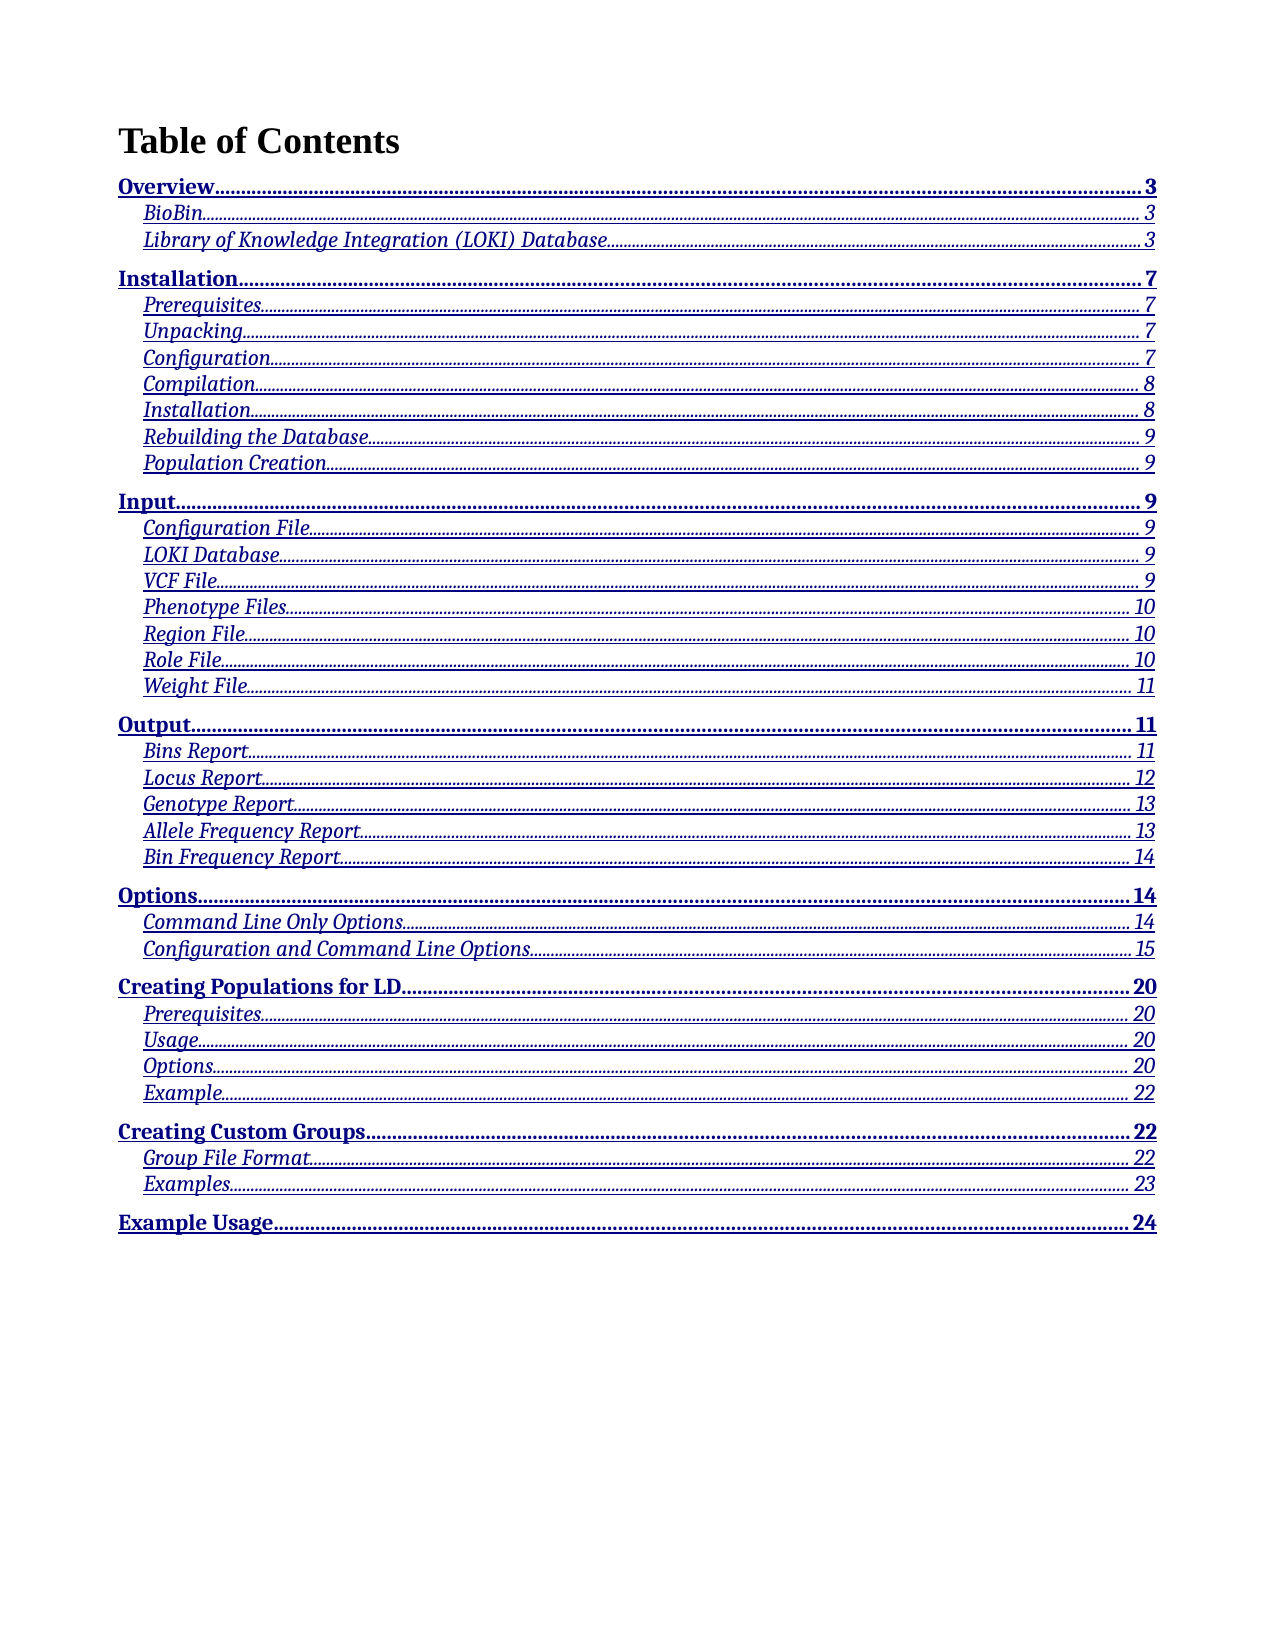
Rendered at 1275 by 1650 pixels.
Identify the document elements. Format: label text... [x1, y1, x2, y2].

text Installation 8 [143, 397, 1157, 423]
text Bin Frequency Report 14 [143, 844, 1157, 870]
text Locus Report 12 [143, 765, 1157, 791]
text Overview 3 [118, 174, 1157, 196]
text Population Creation 9 [143, 450, 1157, 476]
text Library of Knowledge Integration (LOKI) Database 3 [143, 226, 1157, 253]
text BioBin 3 [143, 200, 1157, 226]
text Unpacking 7 [143, 318, 1157, 344]
text Command Line Only Options 14 [143, 909, 1157, 935]
text Allele Frequency Report 13 [143, 817, 1157, 844]
text Bins Report 11 [143, 738, 1157, 765]
text VCF File 9 [143, 568, 1157, 594]
text Options 20 [143, 1053, 1157, 1079]
text Prerequisites 7 [143, 292, 1157, 318]
text Configuration File 9 [143, 515, 1157, 541]
text Role File 10 [143, 647, 1157, 673]
text Prerequisites 20 [143, 1001, 1157, 1027]
text Output 11 [118, 712, 1157, 734]
text Usage 20 [143, 1027, 1157, 1053]
text Configuration and Command Line Options 15 [143, 935, 1157, 962]
text Phenotype Files 10 [143, 594, 1157, 620]
text Options 14 [118, 883, 1157, 905]
text Weight File 11 [143, 673, 1157, 699]
text Example 22 [143, 1079, 1157, 1106]
text Example Usage 24 [118, 1210, 1157, 1232]
text Installation 7 [118, 265, 1157, 288]
text Examples 23 [143, 1171, 1157, 1197]
text Genotype Report 13 [143, 791, 1157, 817]
text Region File 10 [143, 620, 1157, 647]
text LOKI Database 9 [143, 541, 1157, 568]
text Input 9 [118, 489, 1157, 511]
text Rebuilding the Database 9 [143, 423, 1157, 450]
text Table of Contents [118, 118, 1157, 161]
text Creating Populations for LD 20 [118, 974, 1157, 997]
text Compilation 8 [143, 371, 1157, 397]
text Creating Custom Groups 22 [118, 1118, 1157, 1141]
text Group File Format 22 [143, 1145, 1157, 1171]
text Configuration 7 [143, 344, 1157, 371]
